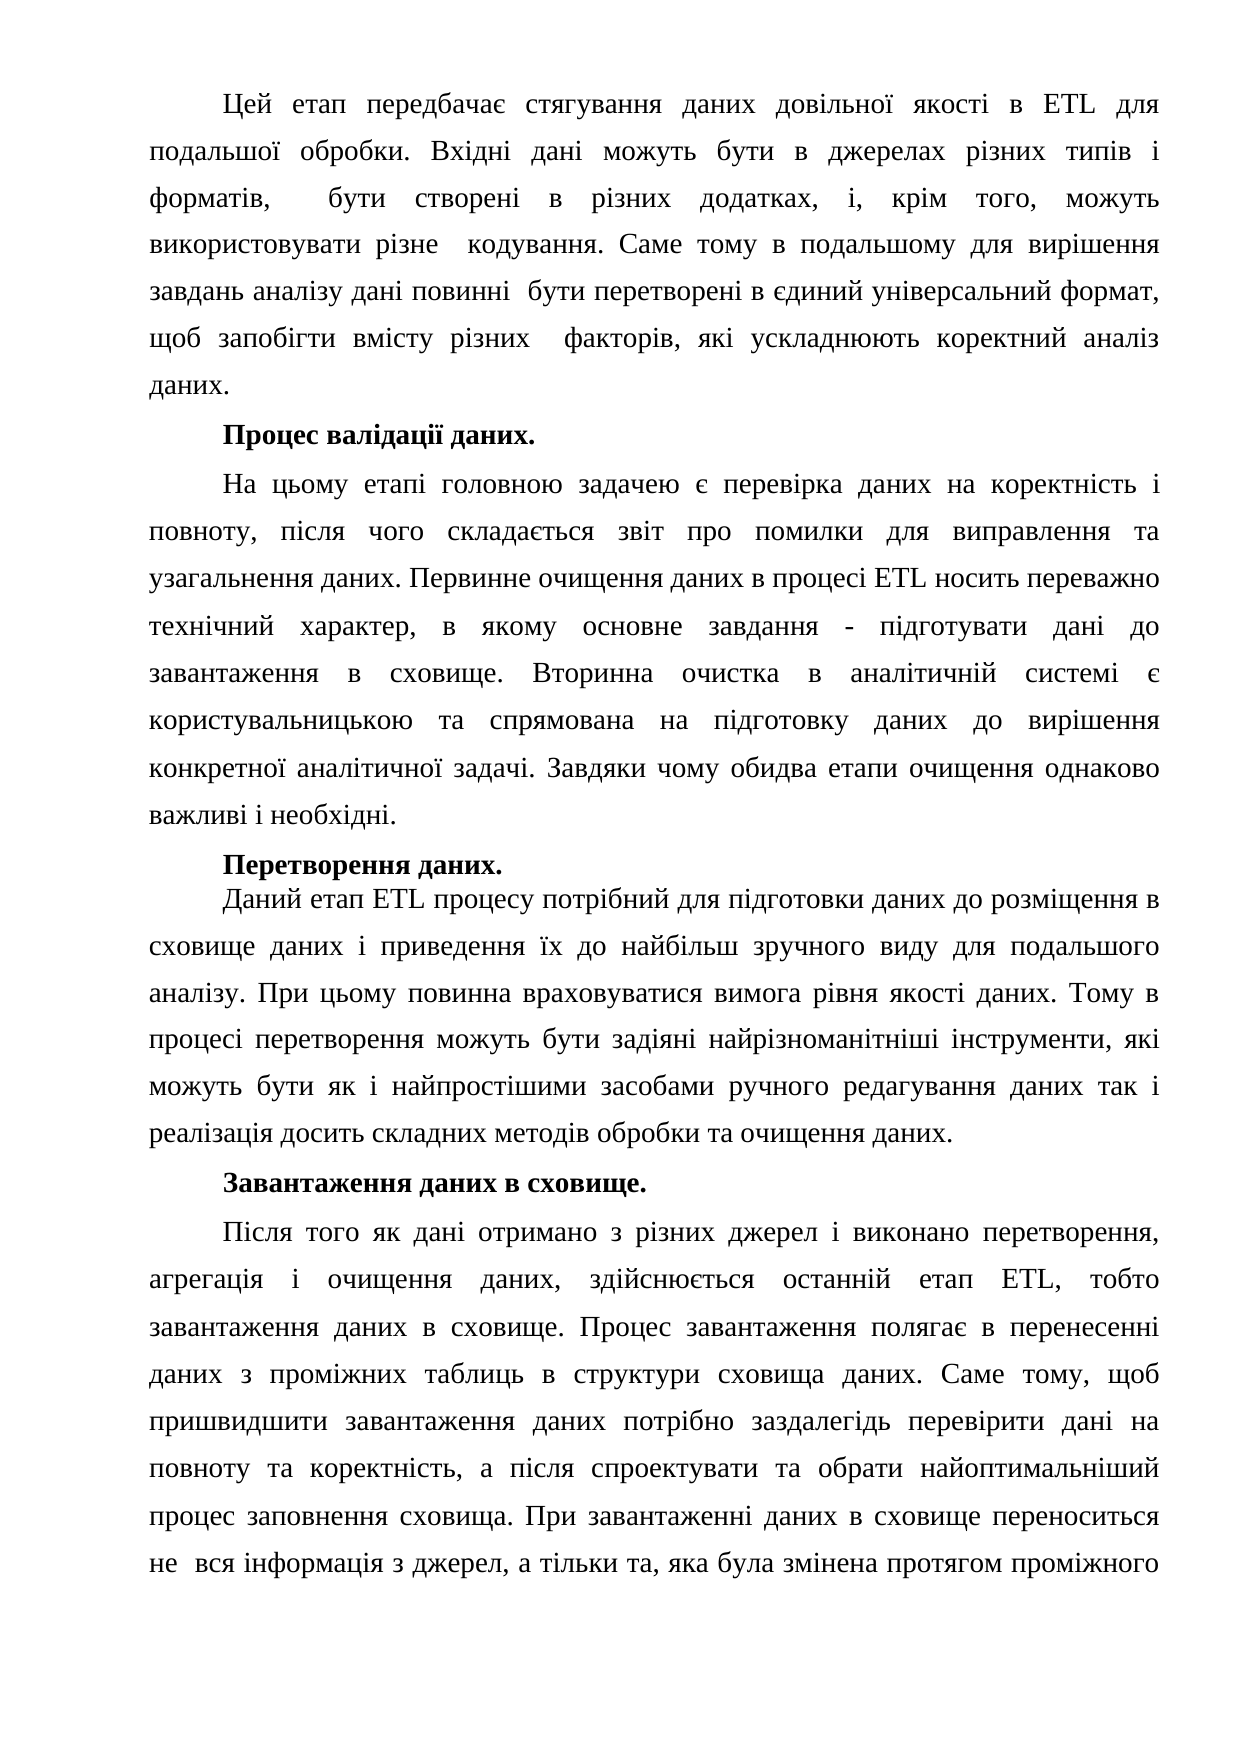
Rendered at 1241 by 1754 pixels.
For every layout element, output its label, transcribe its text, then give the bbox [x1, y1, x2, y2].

text Перетворення даних. [223, 847, 1161, 881]
text Процес валідації даних. [223, 417, 1161, 451]
text Завантаження даних в сховище. [223, 1165, 1161, 1199]
text Даний етап ETL процесу потрібний для підготовки даних до розміщення в сховище даних і приведення їх до найбільш зручного виду для подальшого аналізу. При цьому повинна враховуватися вимога рівня якості даних. Тому в процесі перетворення можуть бути задіяні найрізноманітніші інструменти, які можуть бути як і найпростішими засобами ручного редагування даних так і реалізація досить складних методів обробки та очищення даних. [148, 881, 1161, 1149]
text Цей етап передбачає стягування даних довільної якості в ETL для подальшої обробки. Вхідні дані можуть бути в джерелах різних типів і форматів, бути створені в різних додатках, і, крім того, можуть використовувати різне кодування. Саме тому в подальшому для вирішення завдань аналізу дані повинні бути перетворені в єдиний універсальний формат, щоб запобігти вмісту різних факторів, які ускладнюють коректний аналіз даних. [149, 86, 1161, 401]
text Після того як дані отримано з різних джерел і виконано перетворення, агрегація і очищення даних, здійснюється останній етап ETL, тобто завантаження даних в сховище. Процес завантаження полягає в перенесенні даних з проміжних таблиць в структури сховища даних. Саме тому, щоб пришвидшити завантаження даних потрібно заздалегідь перевірити дані на повноту та коректність, а після спроектувати та обрати найоптимальніший процес заповнення сховища. При завантаженні даних в сховище переноситься не вся інформація з джерел, а тільки та, яка була змінена протягом проміжного [149, 1214, 1161, 1579]
text На цьому етапі головною задачею є перевірка даних на коректність і повноту, після чого складається звіт про помилки для виправлення та узагальнення даних. Первинне очищення даних в процесі ETL носить переважно технічний характер, в якому основне завдання - підготувати дані до завантаження в сховище. Вторинна очистка в аналітичній системі є користувальницькою та спрямована на підготовку даних до вирішення конкретної аналітичної задачі. Завдяки чому обидва етапи очищення однаково важливі і необхідні. [149, 466, 1161, 831]
